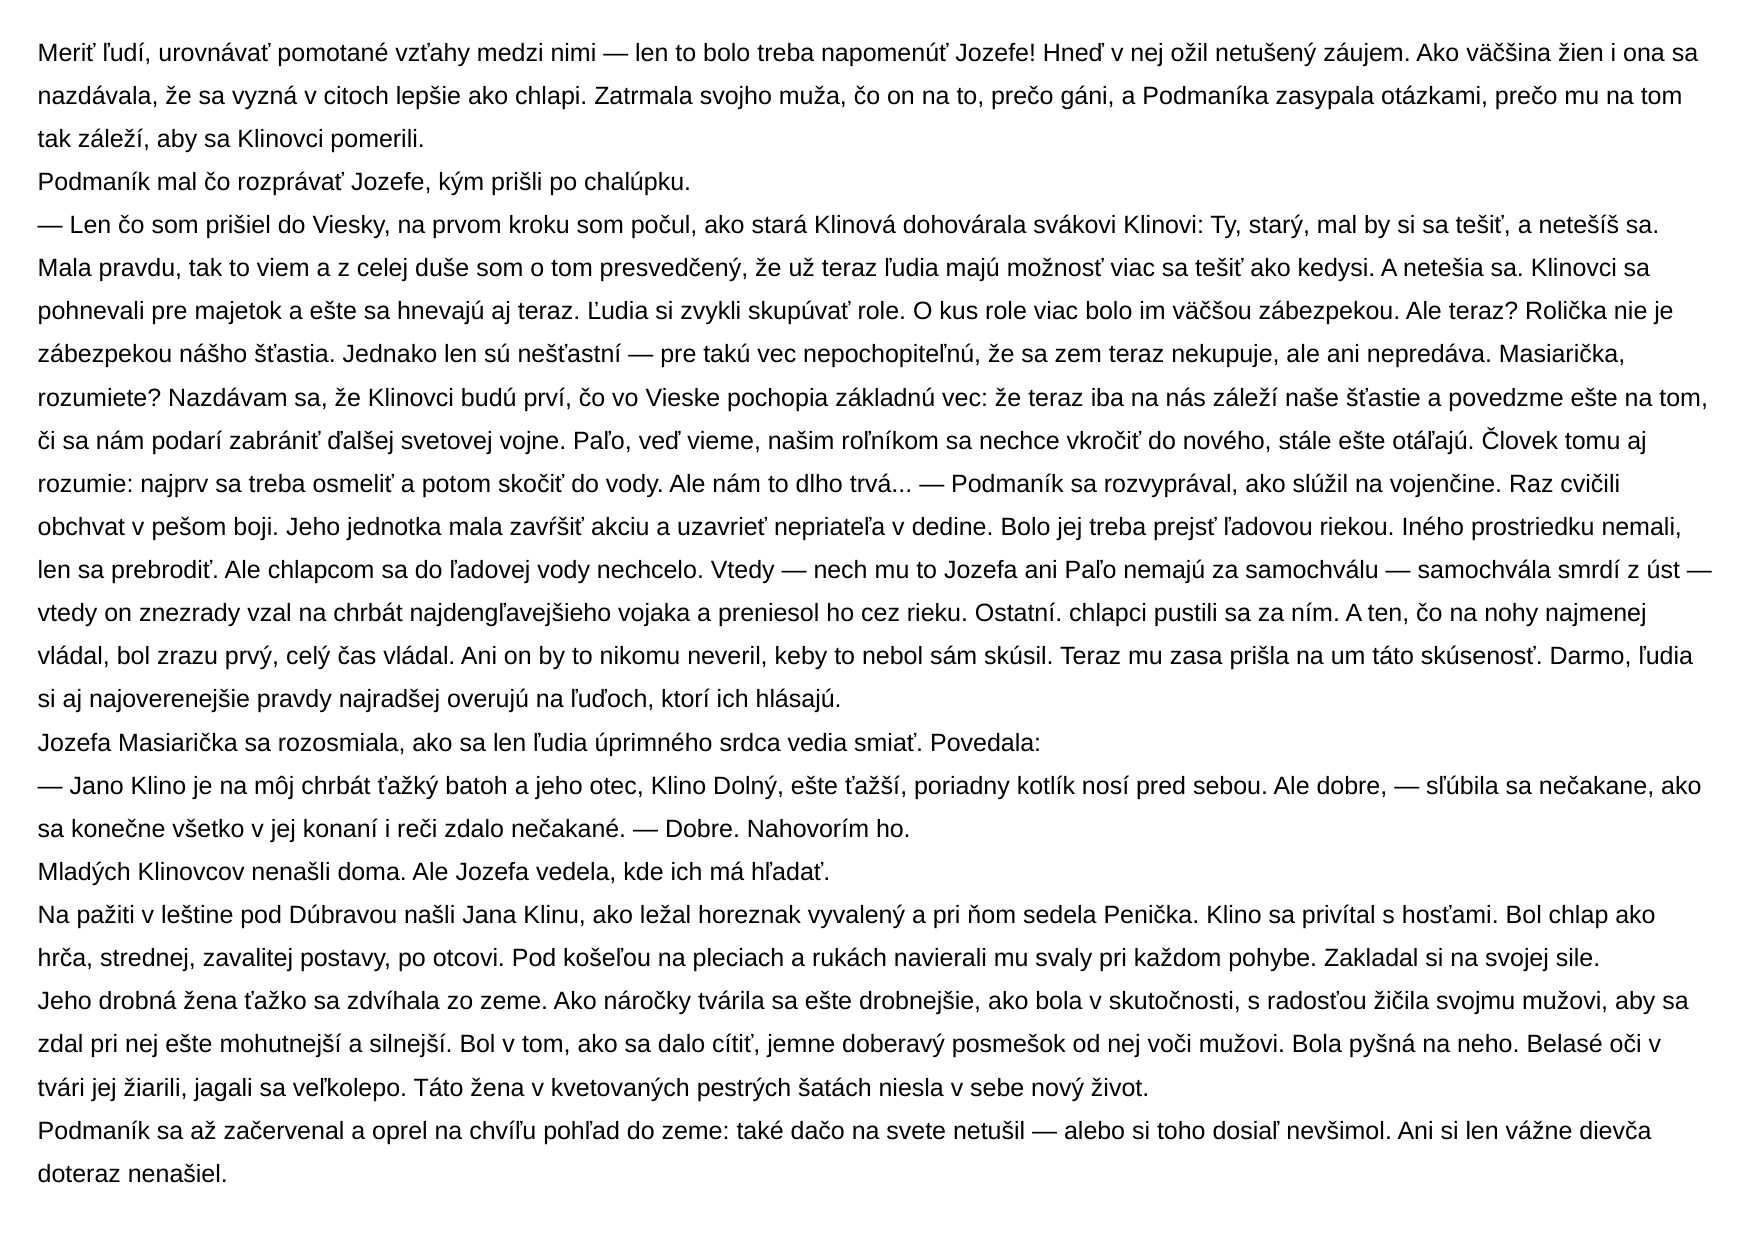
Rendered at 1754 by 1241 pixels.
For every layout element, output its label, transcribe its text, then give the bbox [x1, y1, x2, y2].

text Na pažiti v leštine pod Dúbravou našli Jana Klinu, ako ležal horeznak vyvalený a pri ňom sedela Penička. Klino sa privítal s hosťami. Bol chlap ako hrča, strednej, zavalitej postavy, po otcovi. Pod košeľou na pleciach a rukách navierali mu svaly pri každom pohybe. Zakladal si na svojej sile. [37, 900, 1716, 972]
text Podmaník sa až začervenal a oprel na chvíľu pohľad do zeme: také dačo na svete netušil — alebo si toho dosiaľ nevšimol. Ani si len vážne dievča doteraz nenašiel. [37, 1116, 1716, 1187]
text Meriť ľudí, urovnávať pomotané vzťahy medzi nimi — len to bolo treba napomenúť Jozefe! Hneď v nej ožil netušený záujem. Ako väčšina žien i ona sa nazdávala, že sa vyzná v citoch lepšie ako chlapi. Zatrmala svojho muža, čo on na to, prečo gáni, a Podmaníka zasypala otázkami, prečo mu na tom tak záleží, aby sa Klinovci pomerili. [37, 37, 1716, 152]
text — Jano Klino je na môj chrbát ťažký batoh a jeho otec, Klino Dolný, ešte ťažší, poriadny kotlík nosí pred sebou. Ale dobre, — sľúbila sa nečakane, ako sa konečne všetko v jej konaní i reči zdalo nečakané. — Dobre. Nahovorím ho. [37, 771, 1716, 842]
text Mladých Klinovcov nenašli doma. Ale Jozefa vedela, kde ich má hľadať. [37, 857, 1716, 886]
text Podmaník mal čo rozprávať Jozefe, kým prišli po chalúpku. [37, 167, 1716, 196]
text Jozefa Masiarička sa rozosmiala, ako sa len ľudia úprimného srdca vedia smiať. Povedala: [37, 727, 1716, 756]
text — Len čo som prišiel do Viesky, na prvom kroku som počul, ako stará Klinová dohovárala svákovi Klinovi: Ty, starý, mal by si sa tešiť, a netešíš sa. Mala pravdu, tak to viem a z celej duše som o tom presvedčený, že už teraz ľudia majú možnosť viac sa tešiť ako kedysi. A netešia sa. Klinovci sa pohnevali pre majetok a ešte sa hnevajú aj teraz. Ľudia si zvykli skupúvať role. O kus role viac bolo im väčšou zábezpekou. Ale teraz? Rolička nie je zábezpekou nášho šťastia. Jednako len sú nešťastní — pre takú vec nepochopiteľnú, že sa zem teraz nekupuje, ale ani nepredáva. Masiarička, rozumiete? Nazdávam sa, že Klinovci budú prví, čo vo Vieske pochopia základnú vec: že teraz iba na nás záleží naše šťastie a povedzme ešte na tom, či sa nám podarí zabrániť ďalšej svetovej vojne. Paľo, veď vieme, našim roľníkom sa nechce vkročiť do nového, stále ešte otáľajú. Človek tomu aj rozumie: najprv sa treba osmeliť a potom skočiť do vody. Ale nám to dlho trvá... — Podmaník sa rozvyprával, ako slúžil na vojenčine. Raz cvičili obchvat v pešom boji. Jeho jednotka mala zavŕšiť akciu a uzavrieť nepriateľa v dedine. Bolo jej treba prejsť ľadovou riekou. Iného prostriedku nemali, len sa prebrodiť. Ale chlapcom sa do ľadovej vody nechcelo. Vtedy — nech mu to Jozefa ani Paľo nemajú za samochválu — samochvála smrdí z úst — vtedy on znezrady vzal na chrbát najdengľavejšieho vojaka a preniesol ho cez rieku. Ostatní. chlapci pustili sa za ním. A ten, čo na nohy najmenej vládal, bol zrazu prvý, celý čas vládal. Ani on by to nikomu neveril, keby to nebol sám skúsil. Teraz mu zasa prišla na um táto skúsenosť. Darmo, ľudia si aj najoverenejšie pravdy najradšej overujú na ľuďoch, ktorí ich hlásajú. [37, 210, 1716, 713]
text Jeho drobná žena ťažko sa zdvíhala zo zeme. Ako náročky tvárila sa ešte drobnejšie, ako bola v skutočnosti, s radosťou žičila svojmu mužovi, aby sa zdal pri nej ešte mohutnejší a silnejší. Bol v tom, ako sa dalo cítiť, jemne doberavý posmešok od nej voči mužovi. Bola pyšná na neho. Belasé oči v tvári jej žiarili, jagali sa veľkolepo. Táto žena v kvetovaných pestrých šatách niesla v sebe nový život. [37, 986, 1716, 1101]
